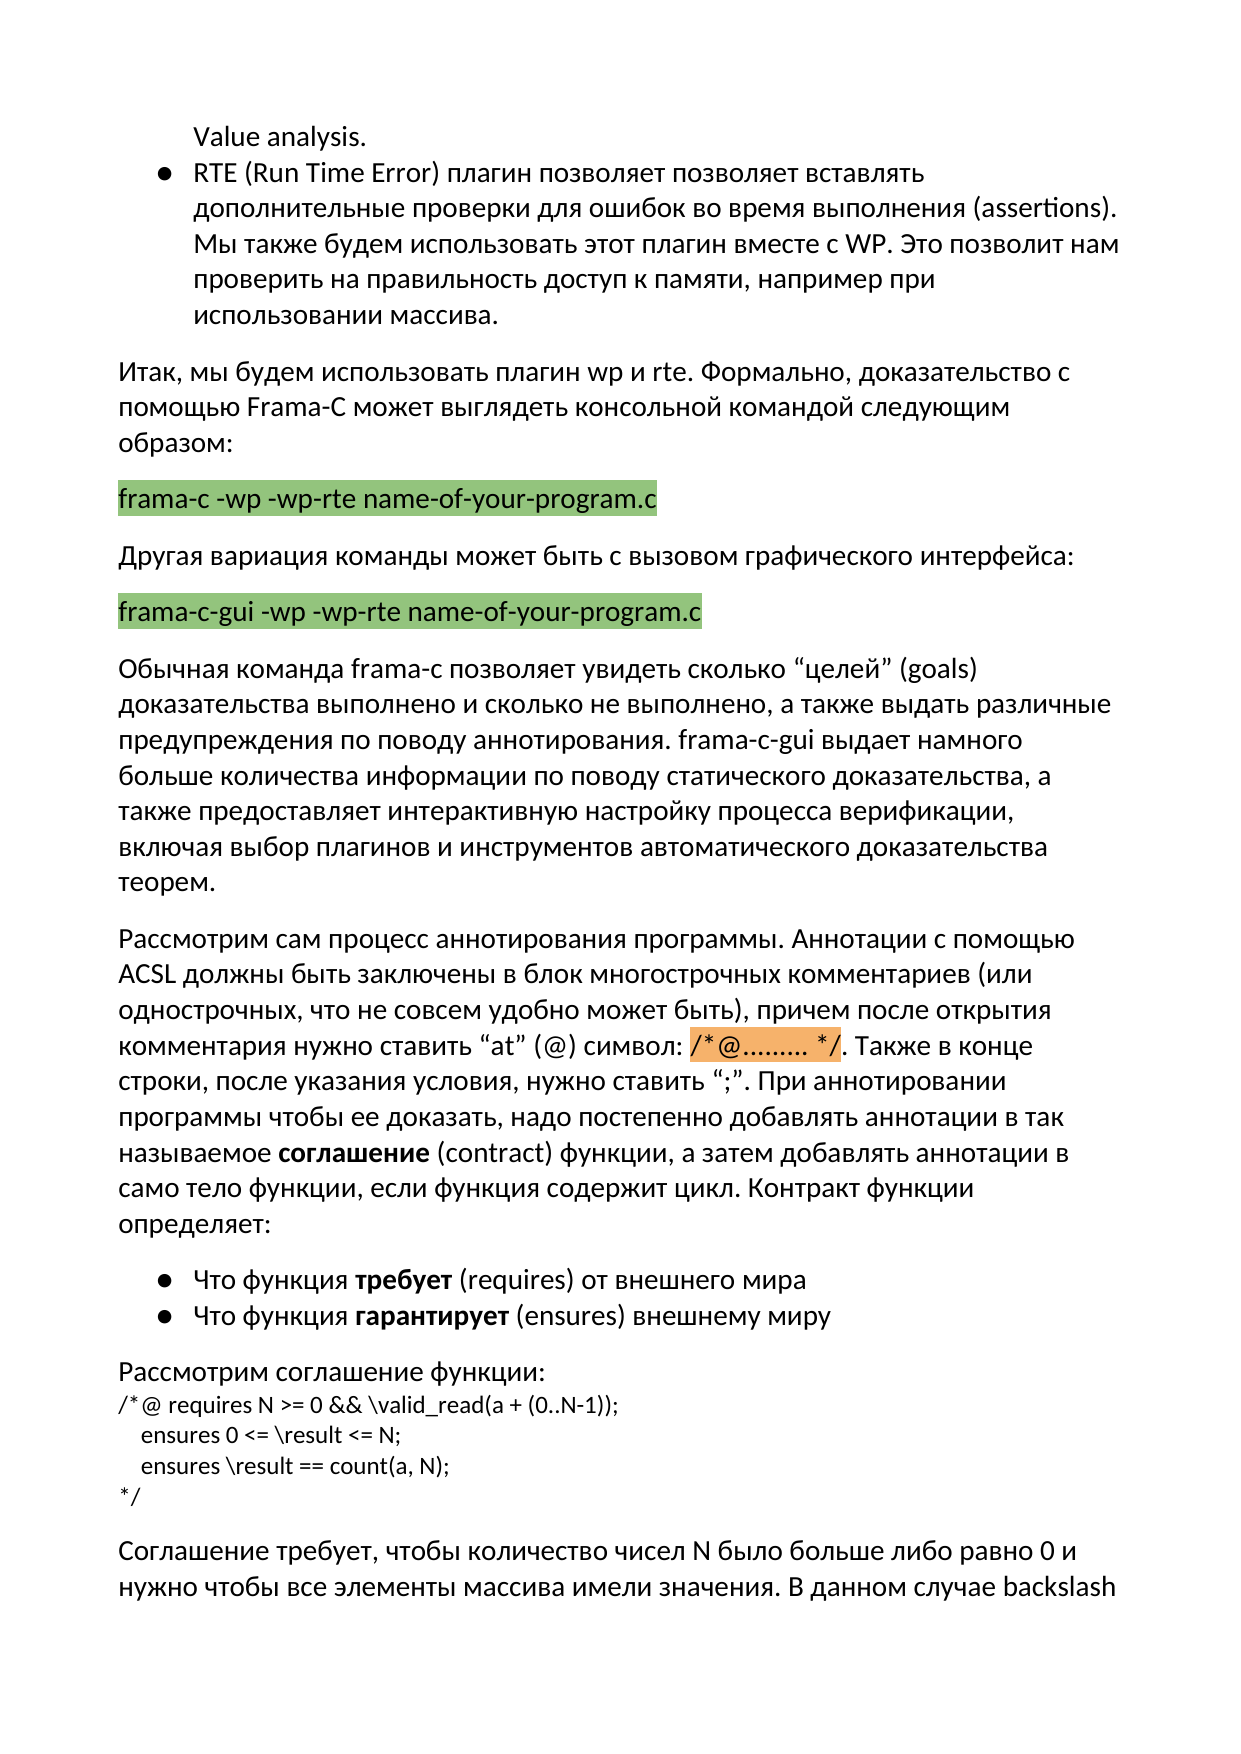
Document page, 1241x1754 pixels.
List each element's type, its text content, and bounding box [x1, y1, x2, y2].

text Соглашение требует, чтобы количество чисел N было больше либо равно 0 и нужно чтобы все элементы массива имели значения. В данном случае backslash [118, 1532, 1122, 1603]
text ensures 0 <= \result <= N; [118, 1420, 1122, 1450]
text Другая вариация команды может быть с вызовом графического интерфейса: [118, 537, 1122, 572]
list Что функция гарантирует (ensures) внешнему миру [156, 1297, 1122, 1333]
text frama-c -wp -wp-rte name-of-your-program.c [118, 480, 1122, 516]
text Обычная команда frama-c позволяет увидеть сколько “целей” (goals) доказательства выполнено и сколько не выполнено, а также выдать различные предупреждения по поводу аннотирования. frama-c-gui выдает намного больше количества информации по поводу статического доказательства, а также предоставляет интерактивную настройку процесса верификации, включая выбор плагинов и инструментов автоматического доказательства теорем. [118, 650, 1122, 899]
text */ [118, 1481, 1122, 1511]
text Итак, мы будем использовать плагин wp и rte. Формально, доказательство с помощью Frama-C может выглядеть консольной командой следующим образом: [118, 353, 1122, 459]
text Рассмотрим соглашение функции: [118, 1353, 1122, 1389]
text frama-c-gui -wp -wp-rte name-of-your-program.c [118, 593, 1122, 629]
text Рассмотрим сам процесс аннотирования программы. Аннотации с помощью ACSL должны быть заключены в блок многострочных комментариев (или однострочных, что не совсем удобно может быть), причем после открытия комментария нужно ставить “at” (@) символ: /*@......... */. Также в конце строки, после указания условия, нужно ставить “;”. При аннотировании программы чтобы ее доказать, надо постепенно добавлять аннотации в так называемое соглашение (contract) функции, а затем добавлять аннотации в само тело функции, если функция содержит цикл. Контракт функции определяет: [118, 920, 1122, 1241]
list RTE (Run Time Error) плагин позволяет позволяет вставлять дополнительные проверки для ошибок во время выполнения (assertions). Мы также будем использовать этот плагин вместе с WP. Это позволит нам проверить на правильность доступ к памяти, например при использовании массива. [156, 154, 1122, 332]
text ensures \result == count(a, N); [118, 1450, 1122, 1481]
list Что функция требует (requires) от внешнего мира [156, 1261, 1122, 1297]
list Value analysis. [156, 118, 1122, 154]
text /*@ requires N >= 0 && \valid_read(a + (0..N-1)); [118, 1389, 1122, 1420]
